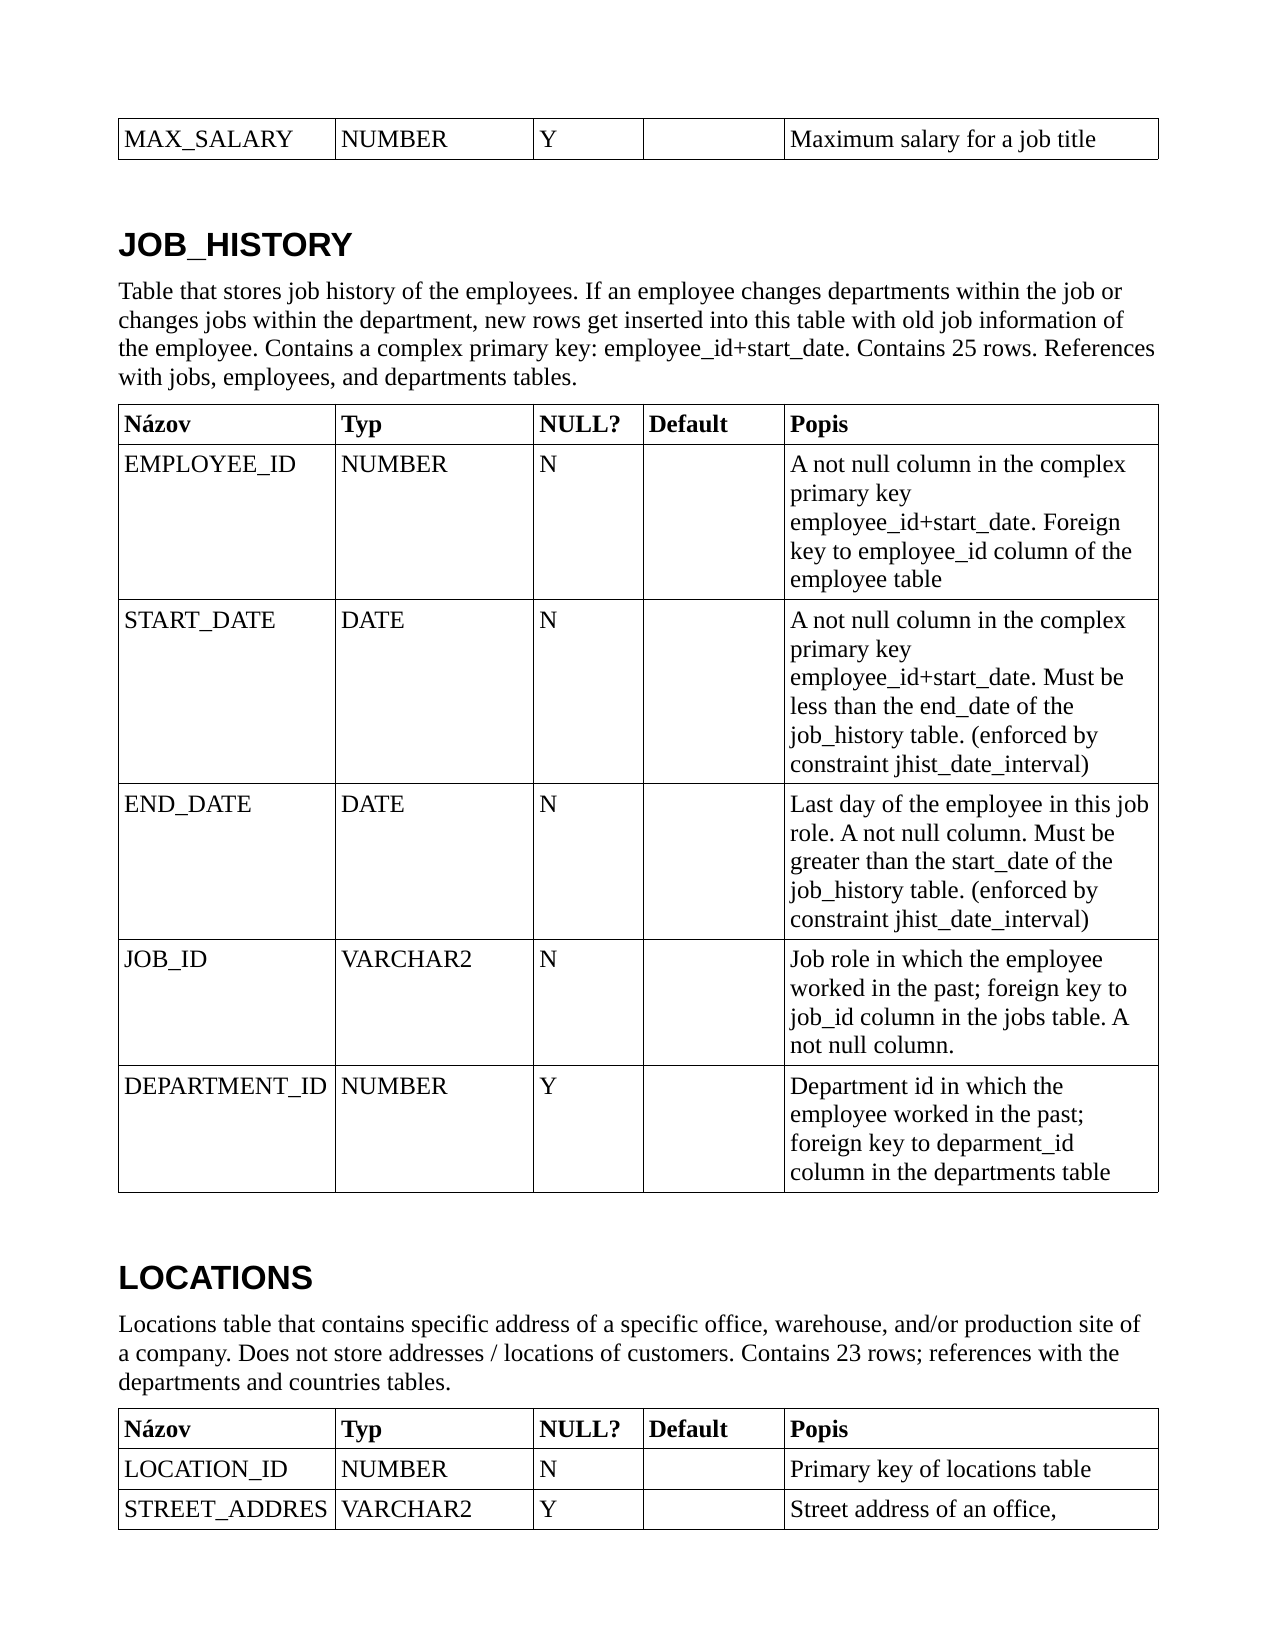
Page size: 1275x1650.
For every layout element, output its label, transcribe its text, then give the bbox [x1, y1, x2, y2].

table_cell A not null column in the complex primary key employee_id+start_date. Foreign key to employee_id column of the employee table [785, 445, 1158, 599]
text Table that stores job history of the employees. If an employee changes departments within the job or changes jobs within the department, new rows get inserted into this table with old job information of the employee. Contains a complex primary key: employee_id+start_date. Contains 25 rows. References with jobs, employees, and departments tables. [118, 276, 1157, 391]
table_cell VARCHAR2 [336, 1490, 533, 1529]
table_cell MAX_SALARY [119, 119, 335, 158]
table_cell [644, 1449, 784, 1488]
table_cell [644, 784, 784, 938]
table_cell END_DATE [119, 784, 335, 938]
table_cell [644, 1066, 784, 1192]
table_cell DATE [336, 600, 533, 783]
table_cell Job role in which the employee worked in the past; foreign key to job_id column in the jobs table. A not null column. [785, 940, 1158, 1065]
table_header Názov [119, 1409, 335, 1448]
table_cell Y [534, 119, 643, 158]
table_header Default [644, 405, 784, 444]
table_cell Y [534, 1066, 643, 1192]
table_cell Y [534, 1490, 643, 1529]
table_cell NUMBER [336, 1449, 533, 1488]
table_cell EMPLOYEE_ID [119, 445, 335, 599]
table_cell DATE [336, 784, 533, 938]
table_cell N [534, 445, 643, 599]
table_cell STREET_ADDRES [119, 1490, 335, 1529]
table_cell N [534, 940, 643, 1065]
table_header Typ [336, 405, 533, 444]
table_cell N [534, 600, 643, 783]
table_cell N [534, 1449, 643, 1488]
table_cell Last day of the employee in this job role. A not null column. Must be greater than the start_date of the job_history table. (enforced by constraint jhist_date_interval) [785, 784, 1158, 938]
table_cell [644, 445, 784, 599]
table_header Default [644, 1409, 784, 1448]
table_cell Department id in which the employee worked in the past; foreign key to deparment_id column in the departments table [785, 1066, 1158, 1192]
table_cell DEPARTMENT_ID [119, 1066, 335, 1192]
table_cell JOB_ID [119, 940, 335, 1065]
table_header Typ [336, 1409, 533, 1448]
text Locations table that contains specific address of a specific office, warehouse, and/or production site of a company. Does not store addresses / locations of customers. Contains 23 rows; references with the departments and countries tables. [118, 1309, 1157, 1395]
table_cell [644, 600, 784, 783]
table_cell VARCHAR2 [336, 940, 533, 1065]
table_cell NUMBER [336, 1066, 533, 1192]
table_cell NUMBER [336, 445, 533, 599]
table_cell LOCATION_ID [119, 1449, 335, 1488]
table_header Popis [785, 405, 1158, 444]
table_header Popis [785, 1409, 1158, 1448]
table_cell Street address of an office, [785, 1490, 1158, 1529]
table_header NULL? [534, 1409, 643, 1448]
subtitle LOCATIONS [118, 1258, 1157, 1297]
table_cell A not null column in the complex primary key employee_id+start_date. Must be less than the end_date of the job_history table. (enforced by constraint jhist_date_interval) [785, 600, 1158, 783]
table_cell START_DATE [119, 600, 335, 783]
table_header NULL? [534, 405, 643, 444]
table_cell NUMBER [336, 119, 533, 158]
table_header Názov [119, 405, 335, 444]
table_cell [644, 1490, 784, 1529]
table_cell [644, 940, 784, 1065]
table_cell Maximum salary for a job title [785, 119, 1158, 158]
table_cell N [534, 784, 643, 938]
table_cell Primary key of locations table [785, 1449, 1158, 1488]
subtitle JOB_HISTORY [118, 225, 1157, 263]
table_cell [644, 119, 784, 158]
